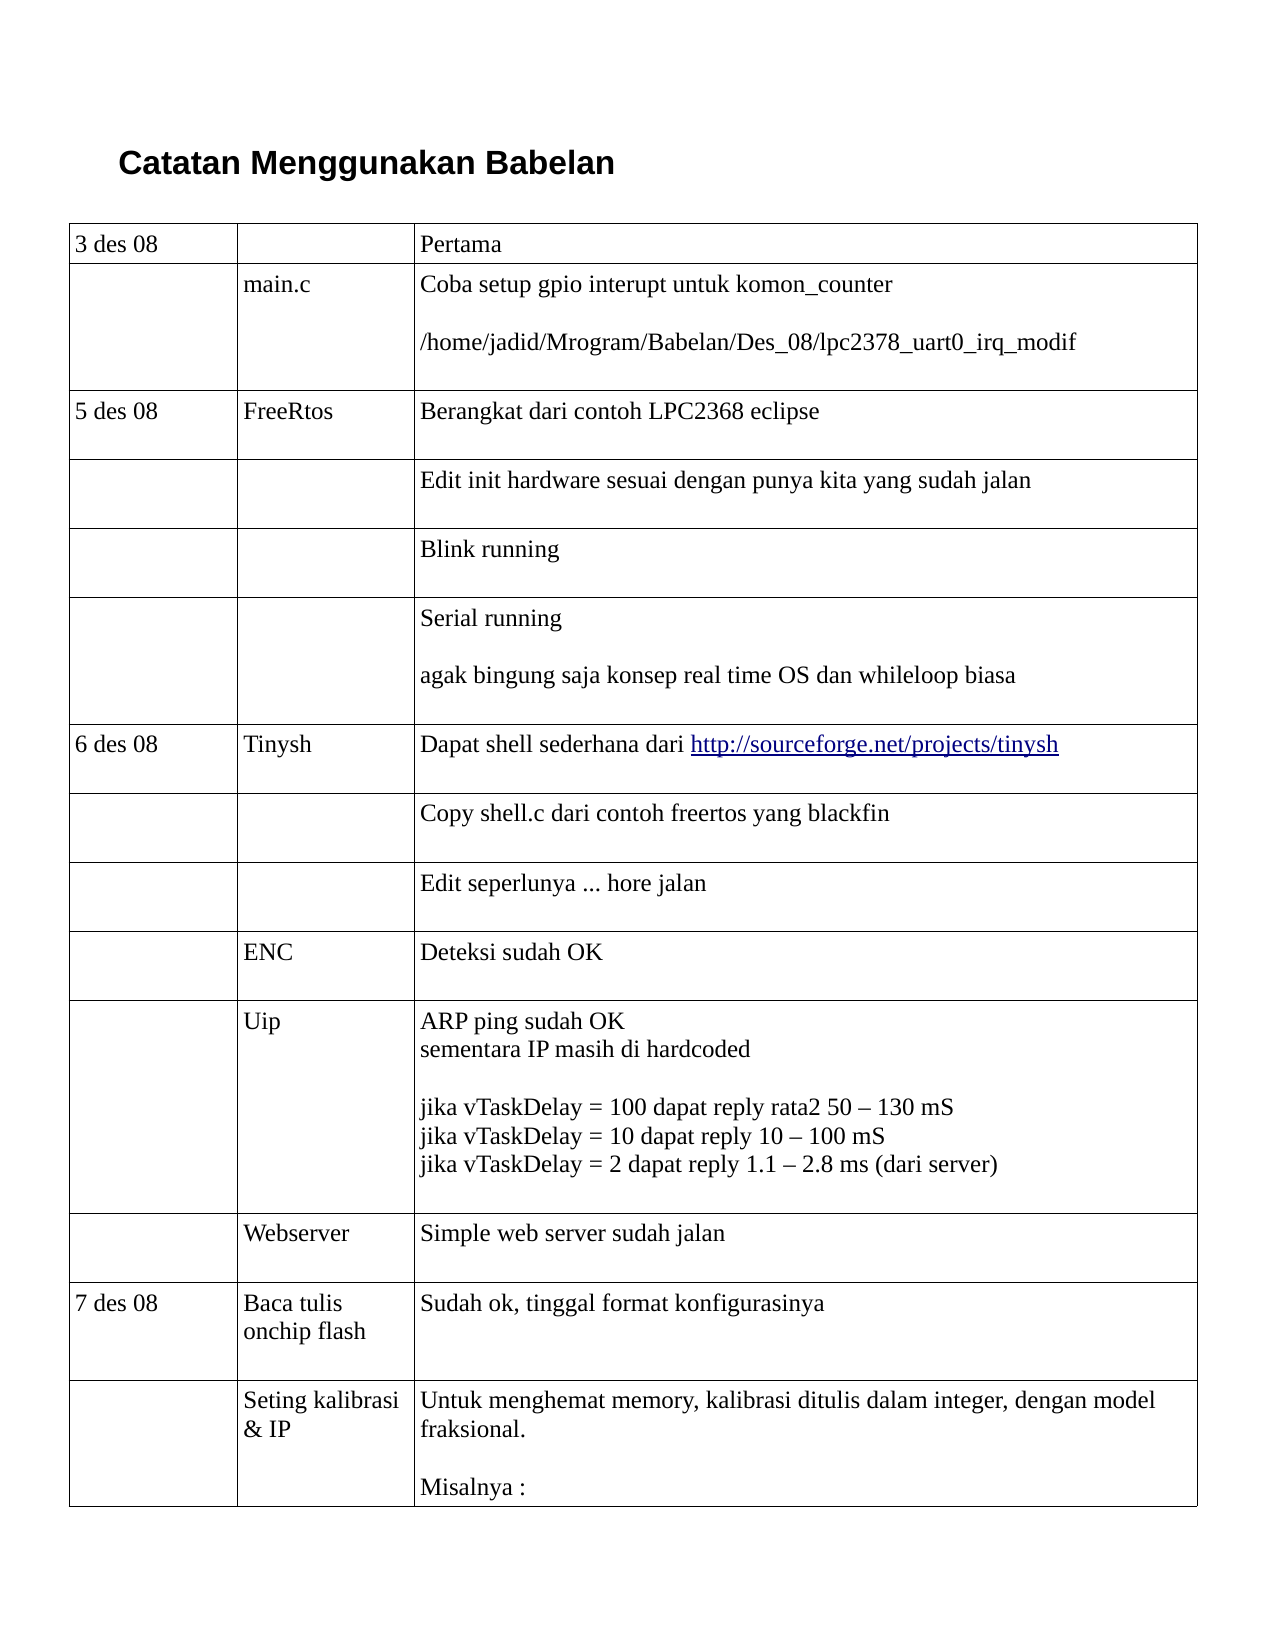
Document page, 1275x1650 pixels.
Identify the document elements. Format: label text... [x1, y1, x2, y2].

table_cell FreeRtos [238, 391, 414, 459]
table_cell Coba setup gpio interupt untuk komon_counter /home/jadid/Mrogram/Babelan/Des_08/lpc2378_uart0_irq_modif [415, 264, 1197, 390]
table_cell 5 des 08 [70, 391, 237, 459]
subtitle Catatan Menggunakan Babelan [118, 143, 1157, 182]
table_cell [70, 529, 237, 597]
table_cell Webserver [238, 1214, 414, 1282]
table_cell [70, 1001, 237, 1213]
table_cell [238, 863, 414, 931]
table_cell 6 des 08 [70, 725, 237, 793]
table_cell ENC [238, 932, 414, 1000]
table_cell [70, 932, 237, 1000]
table_cell Deteksi sudah OK [415, 932, 1197, 1000]
table_cell ARP ping sudah OK sementara IP masih di hardcoded jika vTaskDelay = 100 dapat reply rata2 50 – 130 mS jika vTaskDelay = 10 dapat reply 10 – 100 mS jika vTaskDelay = 2 dapat reply 1.1 – 2.8 ms (dari server) [415, 1001, 1197, 1213]
table_cell Serial running agak bingung saja konsep real time OS dan whileloop biasa [415, 598, 1197, 724]
table_cell [70, 1214, 237, 1282]
table_cell [70, 794, 237, 862]
table_cell Berangkat dari contoh LPC2368 eclipse [415, 391, 1197, 459]
table_cell Dapat shell sederhana dari http://sourceforge.net/projects/tinysh [415, 725, 1197, 793]
table_cell Copy shell.c dari contoh freertos yang blackfin [415, 794, 1197, 862]
table_cell Uip [238, 1001, 414, 1213]
table_cell [70, 863, 237, 931]
table_cell Blink running [415, 529, 1197, 597]
table_cell [70, 264, 237, 390]
table_cell [70, 598, 237, 724]
table_cell Baca tulis onchip flash [238, 1283, 414, 1379]
table_header Pertama [415, 224, 1197, 263]
table_cell Seting kalibrasi & IP [238, 1381, 414, 1506]
table_cell [238, 529, 414, 597]
table_cell main.c [238, 264, 414, 390]
table_cell Sudah ok, tinggal format konfigurasinya [415, 1283, 1197, 1379]
table_cell 7 des 08 [70, 1283, 237, 1379]
table_cell [70, 460, 237, 528]
table_header 3 des 08 [70, 224, 237, 263]
table_cell Tinysh [238, 725, 414, 793]
table_cell [70, 1381, 237, 1506]
table_cell Simple web server sudah jalan [415, 1214, 1197, 1282]
table_header [238, 224, 414, 263]
table_cell [238, 794, 414, 862]
table_cell [238, 460, 414, 528]
table_cell Edit init hardware sesuai dengan punya kita yang sudah jalan [415, 460, 1197, 528]
table_cell [238, 598, 414, 724]
table_cell Edit seperlunya ... hore jalan [415, 863, 1197, 931]
table_cell Untuk menghemat memory, kalibrasi ditulis dalam integer, dengan model fraksional. Misalnya : [415, 1381, 1197, 1506]
